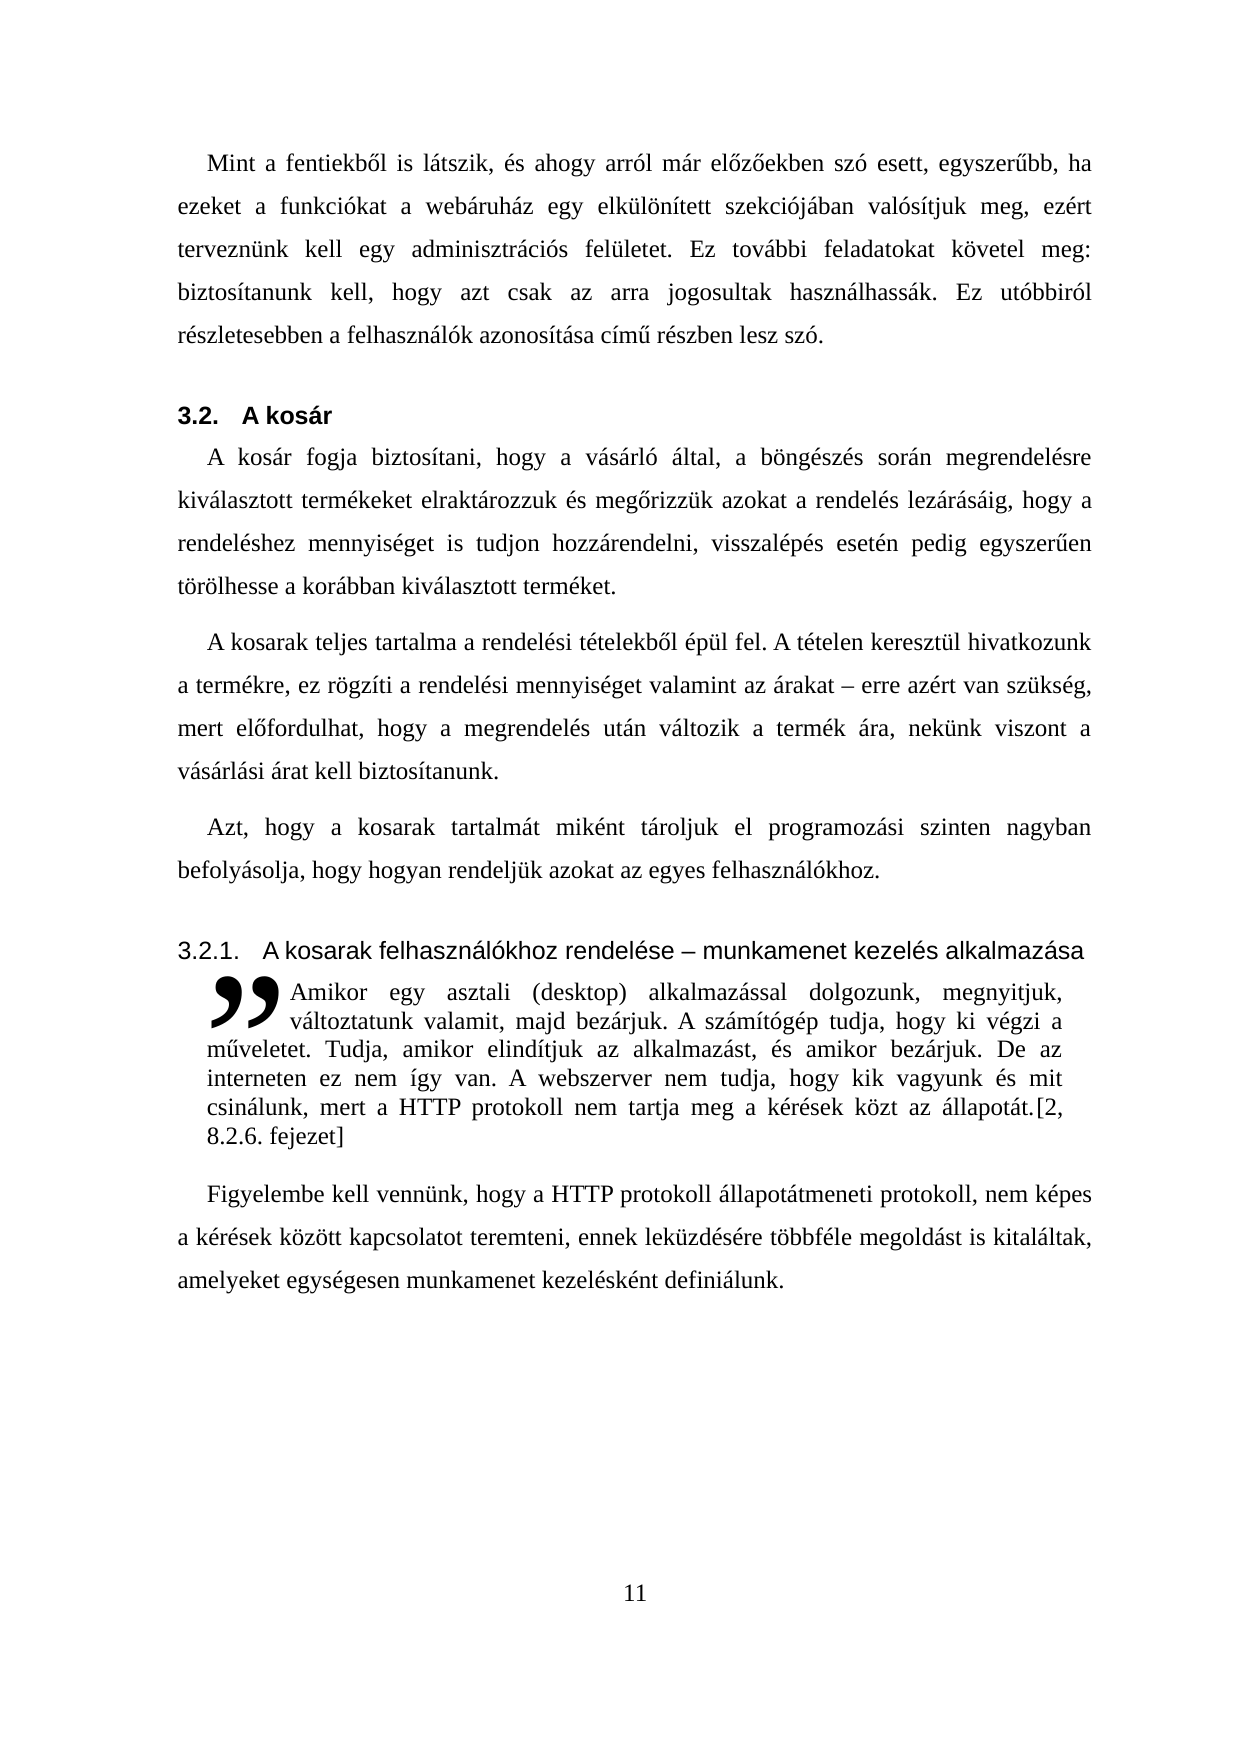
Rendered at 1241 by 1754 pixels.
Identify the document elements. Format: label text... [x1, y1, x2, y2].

subtitle A kosár [177, 401, 1093, 429]
text „Amikor egy asztali (desktop) alkalmazással dolgozunk, megnyitjuk, változtatunk valamit, majd bezárjuk. A számítógép tudja, hogy ki végzi a műveletet. Tudja, amikor elindítjuk az alkalmazást, és amikor bezárjuk. De az interneten ez nem így van. A webszerver nem tudja, hogy kik vagyunk és mit csinálunk, mert a HTTP protokoll nem tartja meg a kérések közt az állapotát.[2, 8.2.6. fejezet] [207, 977, 1063, 1149]
text Azt, hogy a kosarak tartalmát miként tároljuk el programozási szinten nagyban befolyásolja, hogy hogyan rendeljük azokat az egyes felhasználókhoz. [177, 812, 1093, 884]
text A kosár fogja biztosítani, hogy a vásárló által, a böngészés során megrendelésre kiválasztott termékeket elraktározzuk és megőrizzük azokat a rendelés lezárásáig, hogy a rendeléshez mennyiséget is tudjon hozzárendelni, visszalépés esetén pedig egyszerűen törölhesse a korábban kiválasztott terméket. [177, 442, 1093, 600]
subtitle A kosarak felhasználókhoz rendelése – munkamenet kezelés alkalmazása [177, 936, 1093, 964]
text Figyelembe kell vennünk, hogy a HTTP protokoll állapotátmeneti protokoll, nem képes a kérések között kapcsolatot teremteni, ennek leküzdésére többféle megoldást is kitaláltak, amelyeket egységesen munkamenet kezelésként definiálunk. [177, 1179, 1093, 1294]
text A kosarak teljes tartalma a rendelési tételekből épül fel. A tételen keresztül hivatkozunk a termékre, ez rögzíti a rendelési mennyiséget valamint az árakat – erre azért van szükség, mert előfordulhat, hogy a megrendelés után változik a termék ára, nekünk viszont a vásárlási árat kell biztosítanunk. [177, 627, 1093, 785]
text Mint a fentiekből is látszik, és ahogy arról már előzőekben szó esett, egyszerűbb, ha ezeket a funkciókat a webáruház egy elkülönített szekciójában valósítjuk meg, ezért terveznünk kell egy adminisztrációs felületet. Ez további feladatokat követel meg: biztosítanunk kell, hogy azt csak az arra jogosultak használhassák. Ez utóbbiról részletesebben a felhasználók azonosítása című részben lesz szó. [177, 148, 1093, 349]
